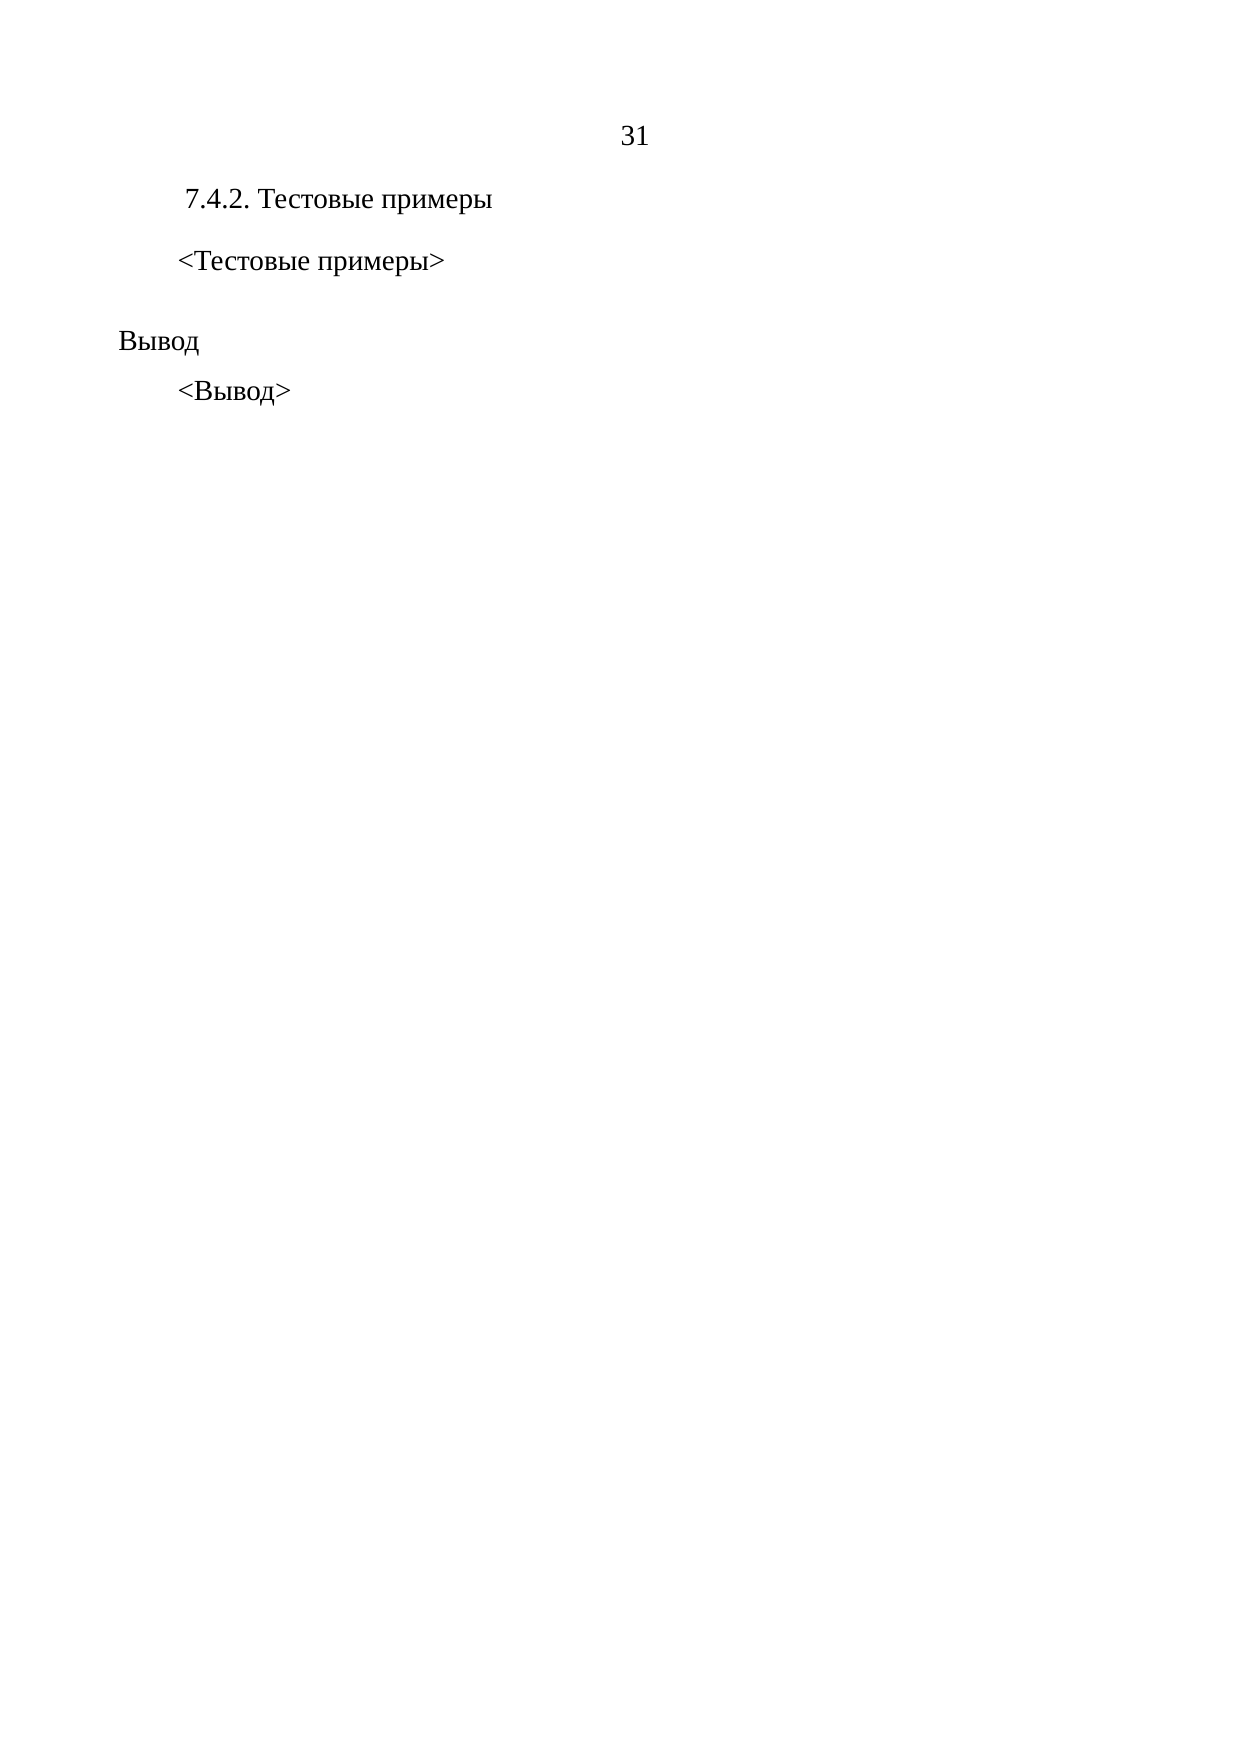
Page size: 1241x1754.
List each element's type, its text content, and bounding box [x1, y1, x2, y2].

subtitle Вывод [118, 323, 1152, 357]
subtitle Тестовые примеры [118, 181, 1152, 215]
text <Вывод> [118, 373, 1152, 407]
text <Тестовые примеры> [118, 243, 1152, 277]
